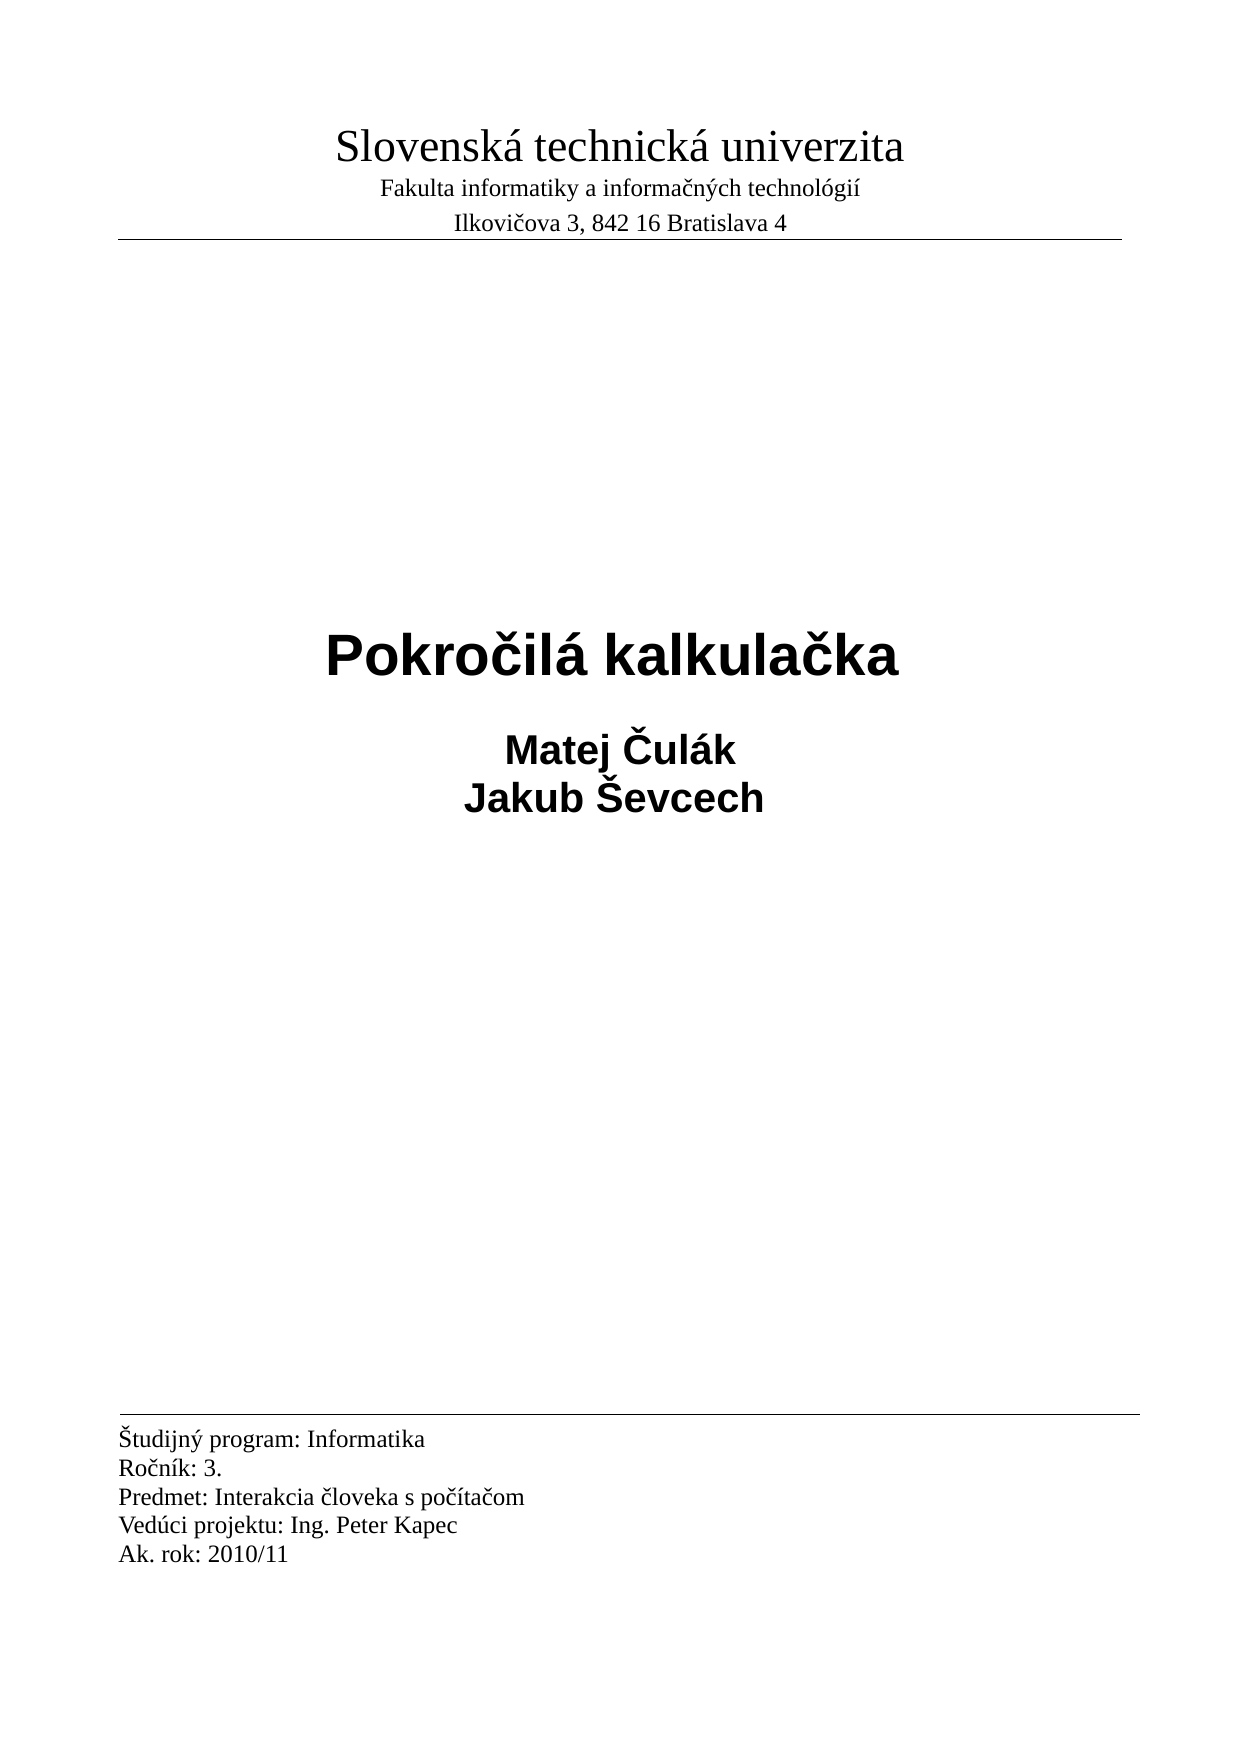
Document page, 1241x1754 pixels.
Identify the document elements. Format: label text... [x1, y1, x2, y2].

text Jakub Ševcech [118, 773, 1122, 821]
text Slovenská technická univerzita [118, 118, 1122, 171]
text Predmet: Interakcia človeka s počítačom [118, 1482, 1122, 1511]
text Ak. rok: 2010/11 [118, 1539, 1122, 1568]
text Fakulta informatiky a informačných technológií [118, 173, 1122, 202]
text Vedúci projektu: Ing. Peter Kapec [118, 1511, 1122, 1539]
text Pokročilá kalkulačka [118, 621, 1122, 688]
text Ilkovičova 3, 842 16 Bratislava 4 [118, 208, 1122, 239]
text Ročník: 3. [118, 1453, 1122, 1482]
text Matej Čulák [118, 726, 1122, 773]
text Študijný program: Informatika [118, 1424, 1122, 1453]
